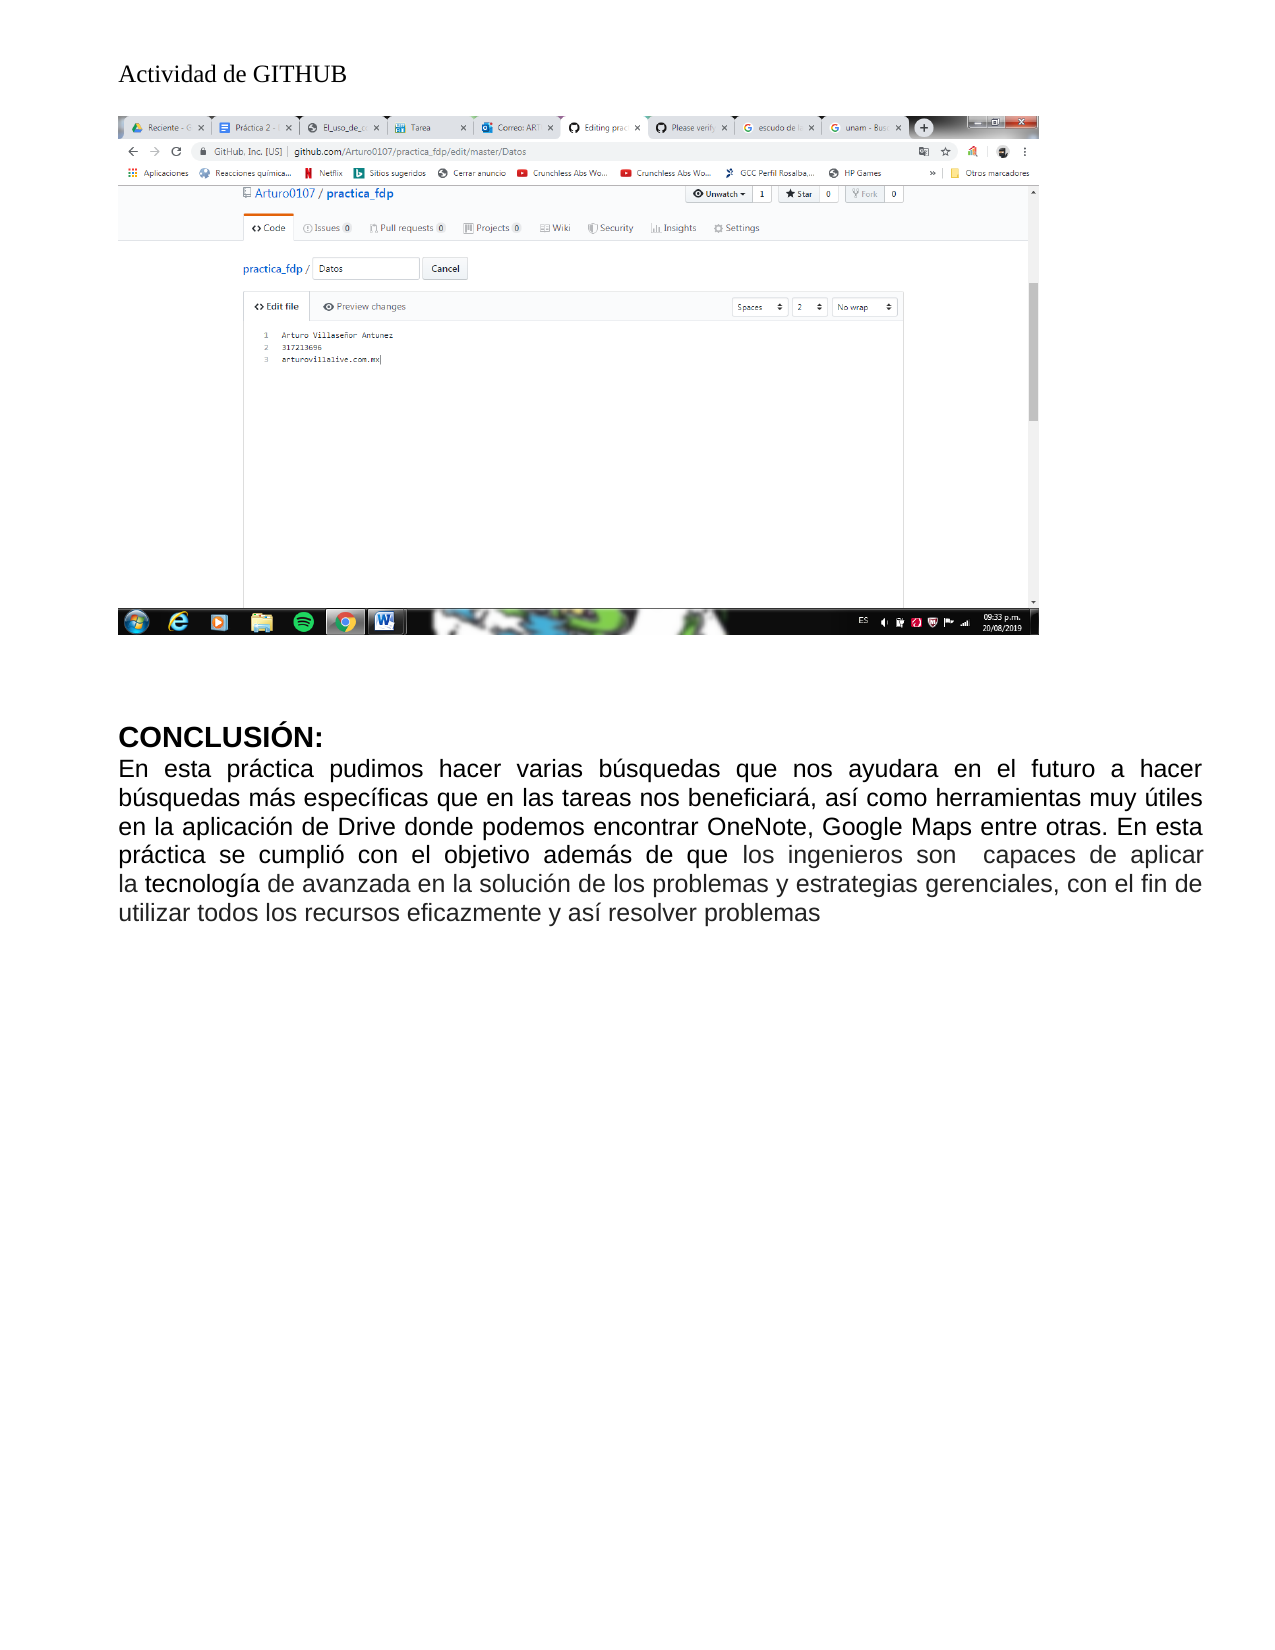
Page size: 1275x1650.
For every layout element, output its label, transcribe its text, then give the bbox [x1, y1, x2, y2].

text CONCLUSIÓN: [118, 721, 1205, 754]
text En esta práctica pudimos hacer varias búsquedas que nos ayudara en el futuro a hacer búsquedas más específicas que en las tareas nos beneficiará, así como herramientas muy útiles en la aplicación de Drive donde podemos encontrar OneNote, Google Maps entre otras. En esta práctica se cumplió con el objetivo además de que los ingenieros son capaces de aplicar la tecnología de avanzada en la solución de los problemas y estrategias gerenciales, con el fin de utilizar todos los recursos eficazmente y así resolver problemas [118, 754, 1205, 927]
text Actividad de GITHUB [118, 59, 1205, 88]
